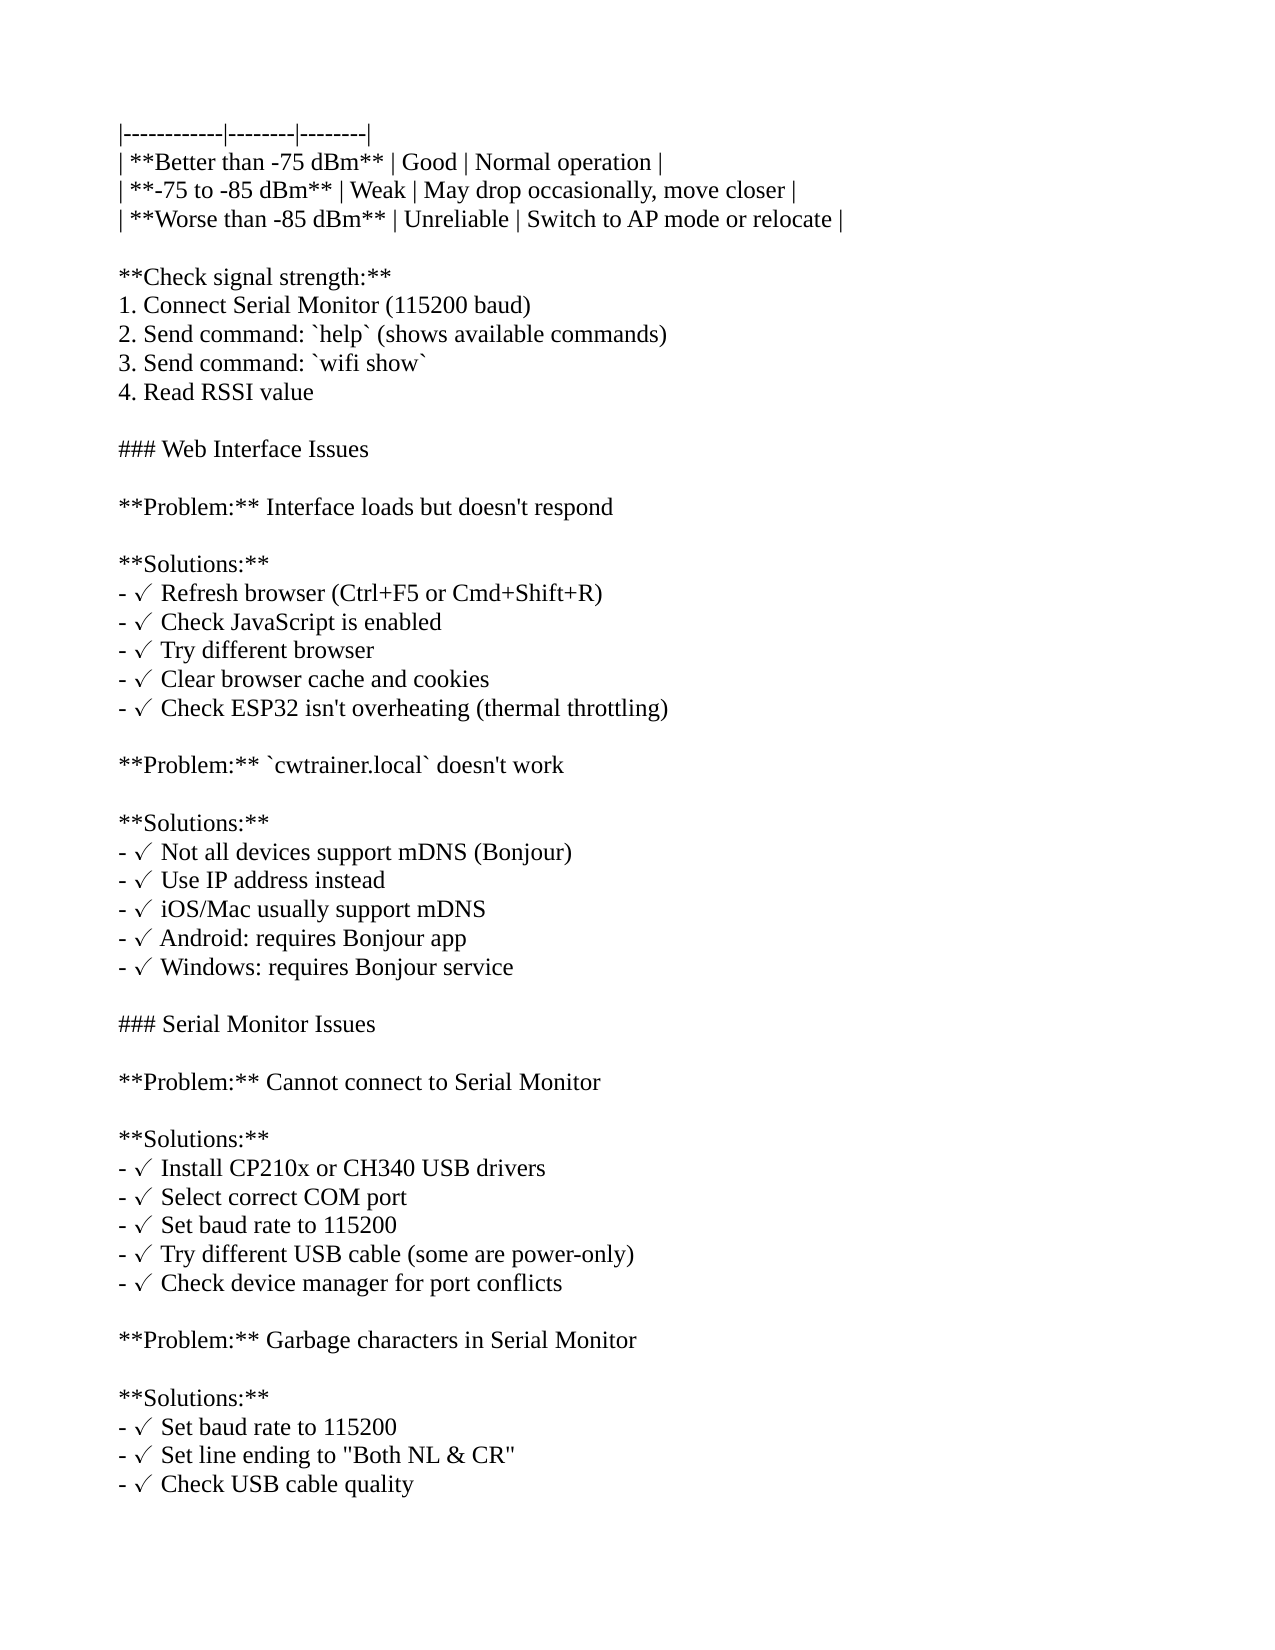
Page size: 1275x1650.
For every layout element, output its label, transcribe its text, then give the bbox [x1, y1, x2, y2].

text - ✓ Refresh browser (Ctrl+F5 or Cmd+Shift+R) [118, 578, 1157, 607]
text | **Worse than -85 dBm** | Unreliable | Switch to AP mode or relocate | [118, 204, 1157, 233]
text 1. Connect Serial Monitor (115200 baud) [118, 291, 1157, 319]
text 3. Send command: `wifi show` [118, 348, 1157, 377]
text **Solutions:** [118, 808, 1157, 837]
text - ✓ Check JavaScript is enabled [118, 607, 1157, 636]
text - ✓ Check ESP32 isn't overheating (thermal throttling) [118, 693, 1157, 722]
text | **Better than -75 dBm** | Good | Normal operation | [118, 147, 1157, 176]
text |------------|--------|--------| [118, 118, 1157, 147]
text ### Web Interface Issues [118, 434, 1157, 463]
text - ✓ Use IP address instead [118, 866, 1157, 894]
text - ✓ Try different USB cable (some are power-only) [118, 1239, 1157, 1268]
text - ✓ Install CP210x or CH340 USB drivers [118, 1153, 1157, 1182]
text - ✓ Set baud rate to 115200 [118, 1412, 1157, 1441]
text - ✓ Set line ending to "Both NL & CR" [118, 1441, 1157, 1469]
text - ✓ Select correct COM port [118, 1182, 1157, 1211]
text ### Serial Monitor Issues [118, 1009, 1157, 1038]
text - ✓ Windows: requires Bonjour service [118, 952, 1157, 981]
text - ✓ Try different browser [118, 636, 1157, 664]
text **Solutions:** [118, 549, 1157, 578]
text **Solutions:** [118, 1383, 1157, 1412]
text **Problem:** Cannot connect to Serial Monitor [118, 1067, 1157, 1096]
text - ✓ Set baud rate to 115200 [118, 1211, 1157, 1239]
text | **-75 to -85 dBm** | Weak | May drop occasionally, move closer | [118, 176, 1157, 204]
text - ✓ Not all devices support mDNS (Bonjour) [118, 837, 1157, 866]
text - ✓ Check USB cable quality [118, 1469, 1157, 1498]
text **Problem:** `cwtrainer.local` doesn't work [118, 751, 1157, 779]
text - ✓ iOS/Mac usually support mDNS [118, 894, 1157, 923]
text - ✓ Check device manager for port conflicts [118, 1268, 1157, 1297]
text - ✓ Android: requires Bonjour app [118, 923, 1157, 952]
text 2. Send command: `help` (shows available commands) [118, 319, 1157, 348]
text **Problem:** Interface loads but doesn't respond [118, 492, 1157, 521]
text - ✓ Clear browser cache and cookies [118, 664, 1157, 693]
text **Check signal strength:** [118, 262, 1157, 291]
text 4. Read RSSI value [118, 377, 1157, 406]
text **Problem:** Garbage characters in Serial Monitor [118, 1326, 1157, 1354]
text **Solutions:** [118, 1124, 1157, 1153]
